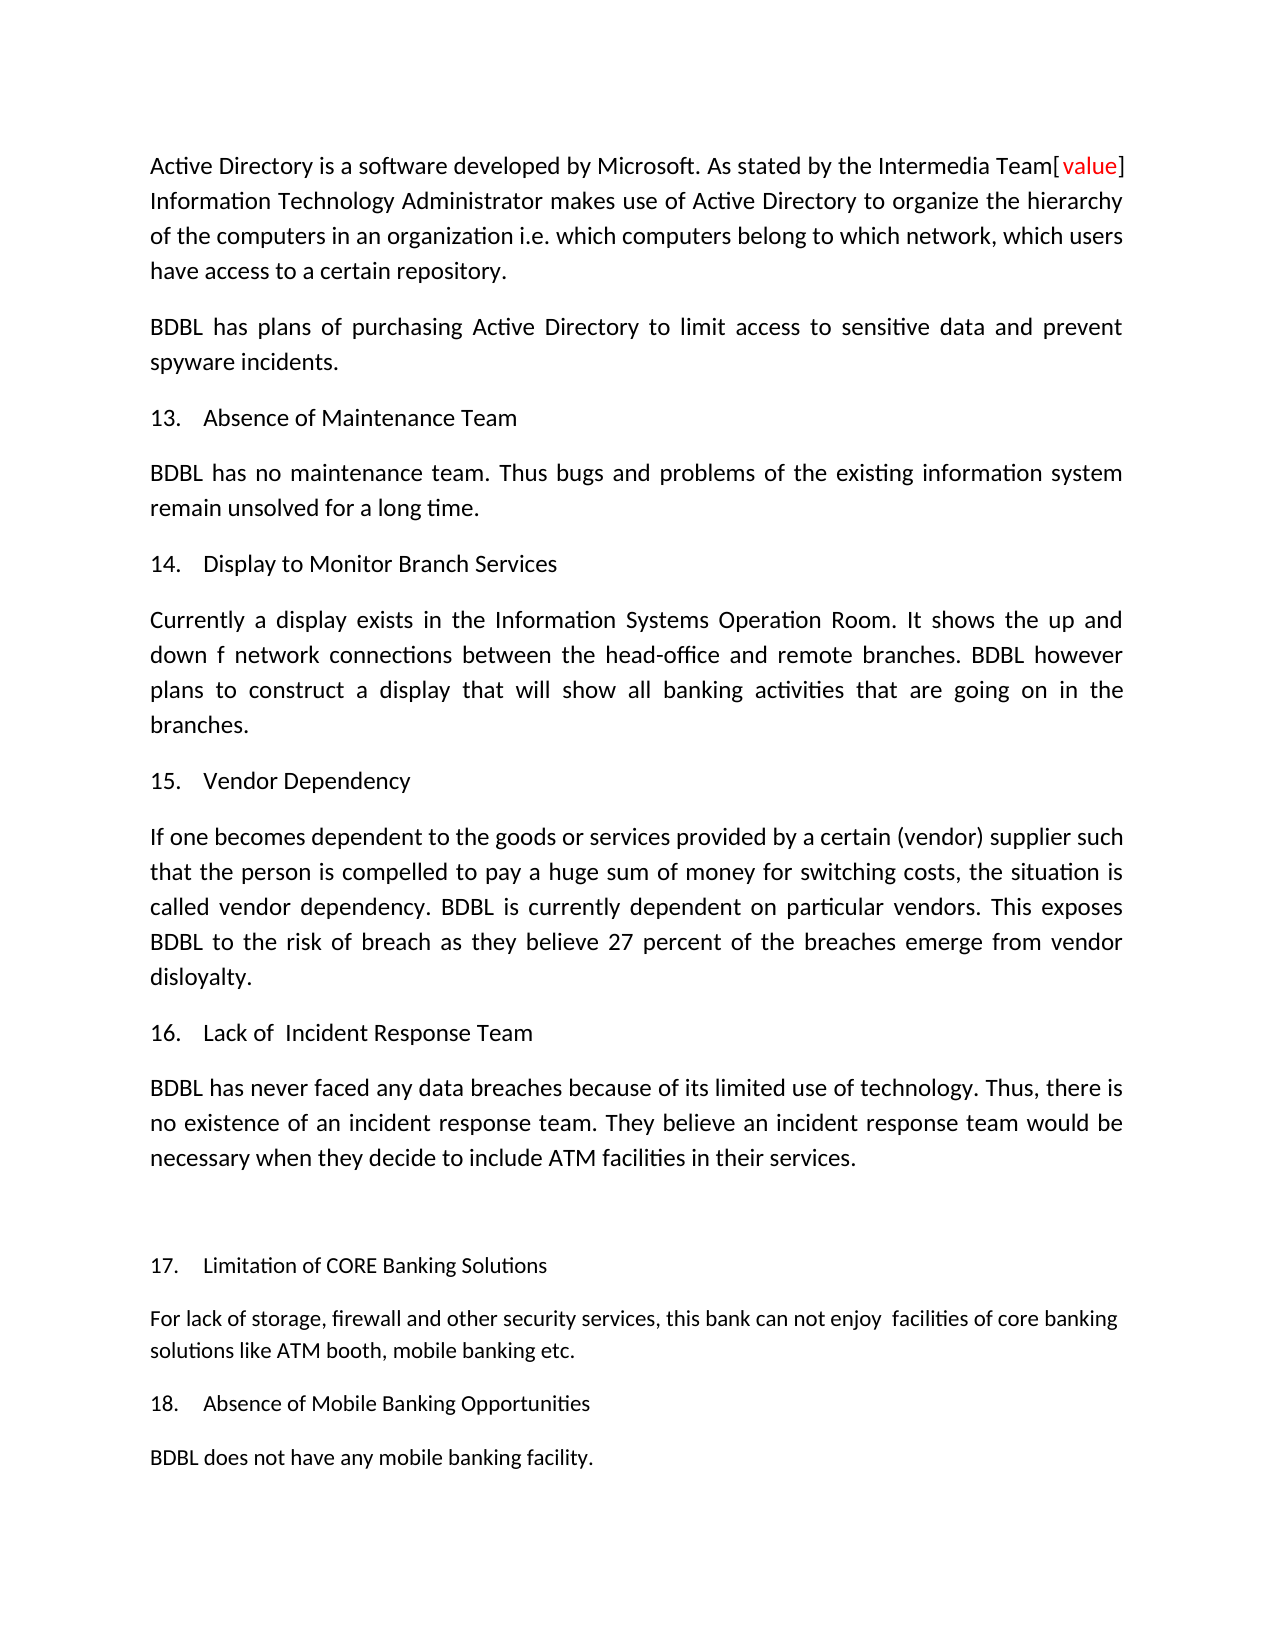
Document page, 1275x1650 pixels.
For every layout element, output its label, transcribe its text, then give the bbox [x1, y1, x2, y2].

text BDBL has no maintenance team. Thus bugs and problems of the existing information system remain unsolved for a long time. [150, 457, 1125, 523]
list Absence of Mobile Banking Opportunities [150, 1389, 1125, 1418]
text For lack of storage, firewall and other security services, this bank can not enjoy facilities of core banking solutions like ATM booth, mobile banking etc. [150, 1304, 1125, 1364]
text BDBL has never faced any data breaches because of its limited use of technology. Thus, there is no existence of an incident response team. They believe an incident response team would be necessary when they decide to include ATM facilities in their services. [150, 1072, 1125, 1173]
text BDBL does not have any mobile banking facility. [150, 1443, 1125, 1471]
text Currently a display exists in the Information Systems Operation Room. It shows the up and down f network connections between the head-office and remote branches. BDBL however plans to construct a display that will show all banking activities that are going on in the branches. [150, 604, 1125, 740]
list Lack of Incident Response Team [150, 1017, 1125, 1047]
list Absence of Maintenance Team [150, 402, 1125, 432]
text BDBL has plans of purchasing Active Directory to limit access to sensitive data and prevent spyware incidents. [150, 311, 1125, 376]
list Limitation of CORE Banking Solutions [150, 1251, 1125, 1279]
list Vendor Dependency [150, 765, 1125, 796]
text Active Directory is a software developed by Microsoft. As stated by the Intermedia Team[value] Information Technology Administrator makes use of Active Directory to organize the hierarchy of the computers in an organization i.e. which computers belong to which network, which users have access to a certain repository. [150, 150, 1125, 286]
text If one becomes dependent to the goods or services provided by a certain (vendor) supplier such that the person is compelled to pay a huge sum of money for switching costs, the situation is called vendor dependency. BDBL is currently dependent on particular vendors. This exposes BDBL to the risk of breach as they believe 27 percent of the breaches emerge from vendor disloyalty. [150, 821, 1125, 991]
list Display to Monitor Branch Services [150, 548, 1125, 579]
